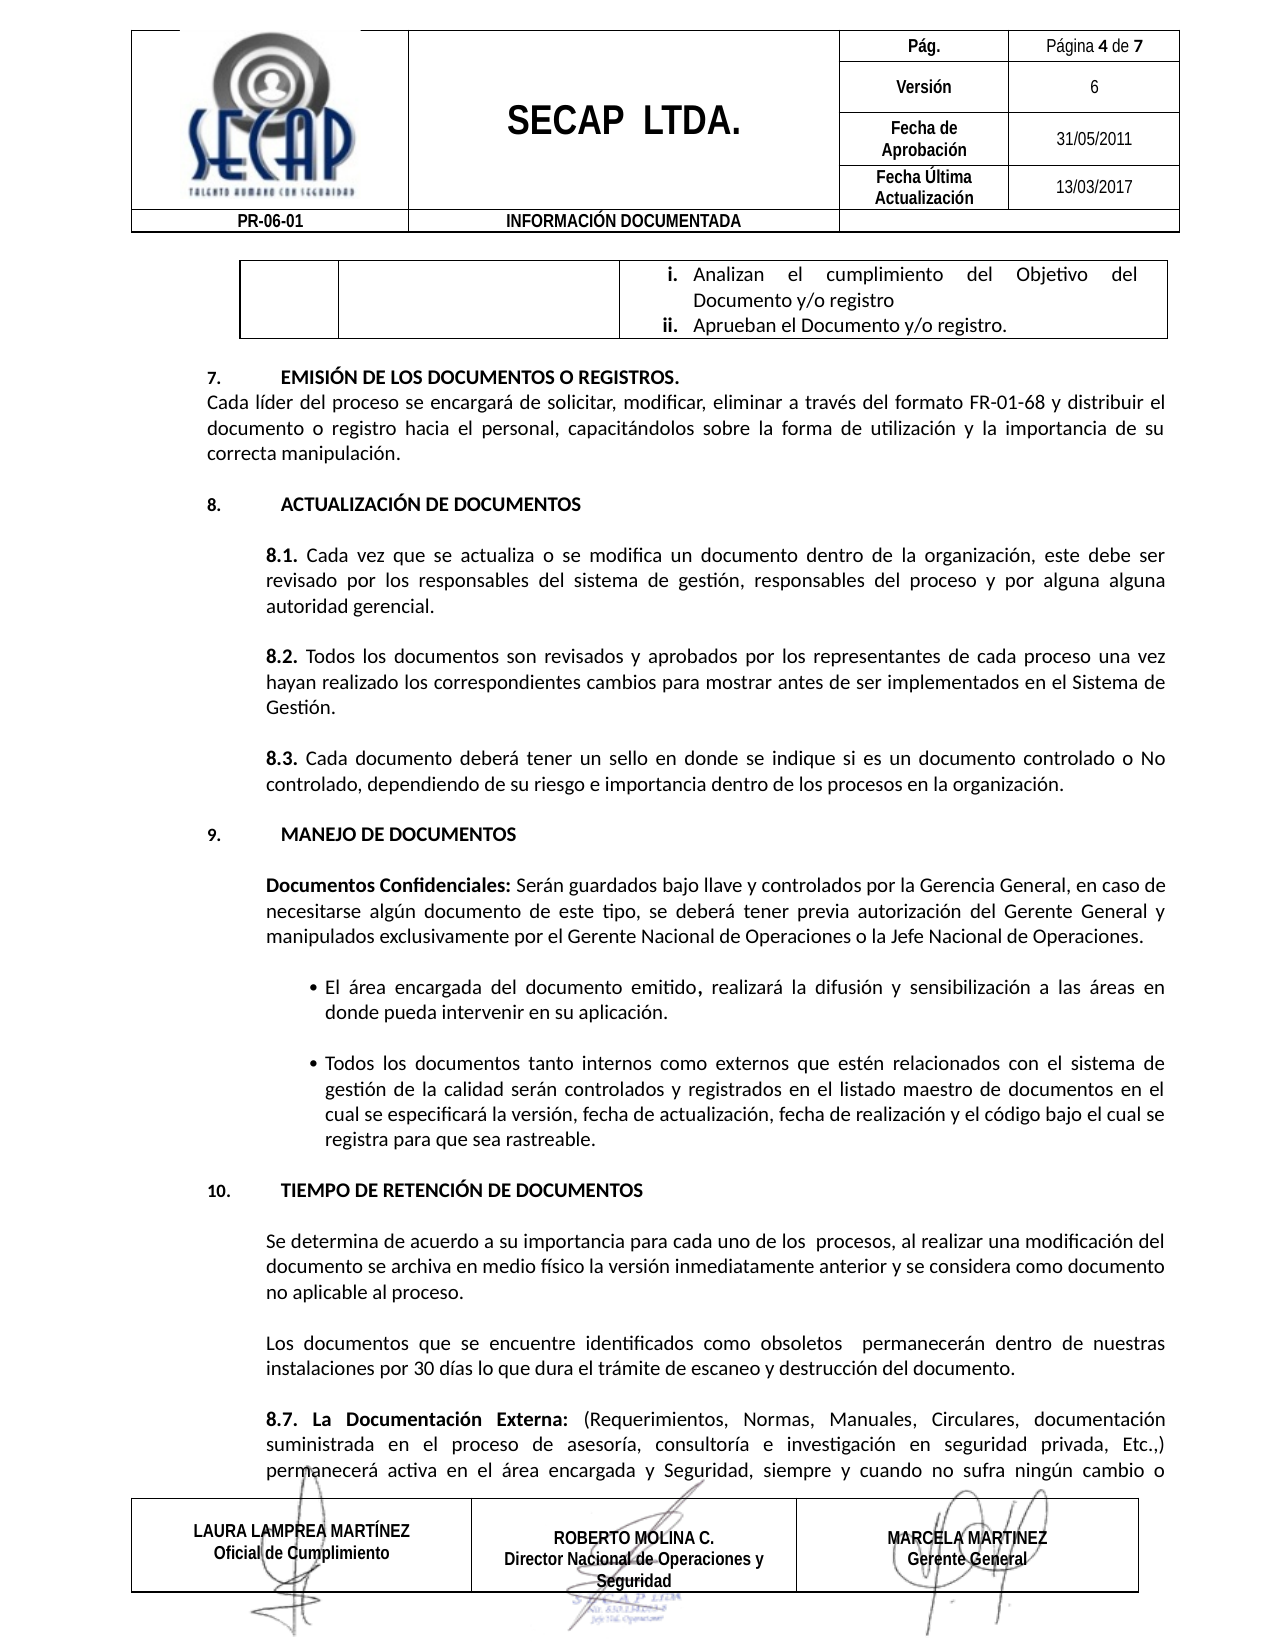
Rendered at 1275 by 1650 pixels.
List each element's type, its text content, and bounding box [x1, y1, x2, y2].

list El área encargada del documento emitido, realizará la difusión y sensibilización a las áreas en donde pueda intervenir en su aplicación. [310, 974, 1167, 1025]
text 8.2. Todos los documentos son revisados y aprobados por los representantes de cada proceso una vez hayan realizado los correspondientes cambios para mostrar antes de ser implementados en el Sistema de Gestión. [266, 644, 1167, 720]
list ACTUALIZACIÓN DE DOCUMENTOS [177, 491, 1137, 517]
text Los documentos que se encuentre identificados como obsoletos permanecerán dentro de nuestras instalaciones por 30 días lo que dura el trámite de escaneo y destrucción del documento. [266, 1330, 1167, 1381]
text 8.3. Cada documento deberá tener un sello en donde se indique si es un documento controlado o No controlado, dependiendo de su riesgo e importancia dentro de los procesos en la organización. [266, 745, 1167, 796]
list EMISIÓN DE LOS DOCUMENTOS O REGISTROS. [177, 364, 1137, 389]
text Se determina de acuerdo a su importancia para cada uno de los procesos, al realizar una modificación del documento se archiva en medio físico la versión inmediatamente anterior y se considera como documento no aplicable al proceso. [266, 1228, 1167, 1304]
table_cell Aprueba el documento y/o registro. Analizan el cumplimiento del Objetivo del Documento y/o registro Aprueban el Documento y/o registro. [620, 261, 1167, 338]
list Todos los documentos tanto internos como externos que estén relacionados con el sistema de gestión de la calidad serán controlados y registrados en el listado maestro de documentos en el cual se especificará la versión, fecha de actualización, fecha de realización y el código bajo el cual se registra para que sea rastreable. [310, 1050, 1167, 1152]
list TIEMPO DE RETENCIÓN DE DOCUMENTOS [177, 1177, 1137, 1203]
table_cell [241, 261, 338, 338]
text Cada líder del proceso se encargará de solicitar, modificar, eliminar a través del formato FR-01-68 y distribuir el documento o registro hacia el personal, capacitándolos sobre la forma de utilización y la importancia de su correcta manipulación. [177, 389, 1137, 466]
text 8.1. Cada vez que se actualiza o se modifica un documento dentro de la organización, este debe ser revisado por los responsables del sistema de gestión, responsables del proceso y por alguna alguna autoridad gerencial. [266, 542, 1167, 618]
text 8.7. La Documentación Externa: (Requerimientos, Normas, Manuales, Circulares, documentación suministrada en el proceso de asesoría, consultoría e investigación en seguridad privada, Etc.,) permanecerá activa en el área encargada y Seguridad, siempre y cuando no sufra ningún cambio o [266, 1406, 1167, 1482]
text Documentos Confidenciales: Serán guardados bajo llave y controlados por la Gerencia General, en caso de necesitarse algún documento de este tipo, se deberá tener previa autorización del Gerente General y manipulados exclusivamente por el Gerente Nacional de Operaciones o la Jefe Nacional de Operaciones. [266, 872, 1167, 949]
list MANEJO DE DOCUMENTOS [177, 822, 1137, 847]
table_cell [339, 261, 619, 338]
